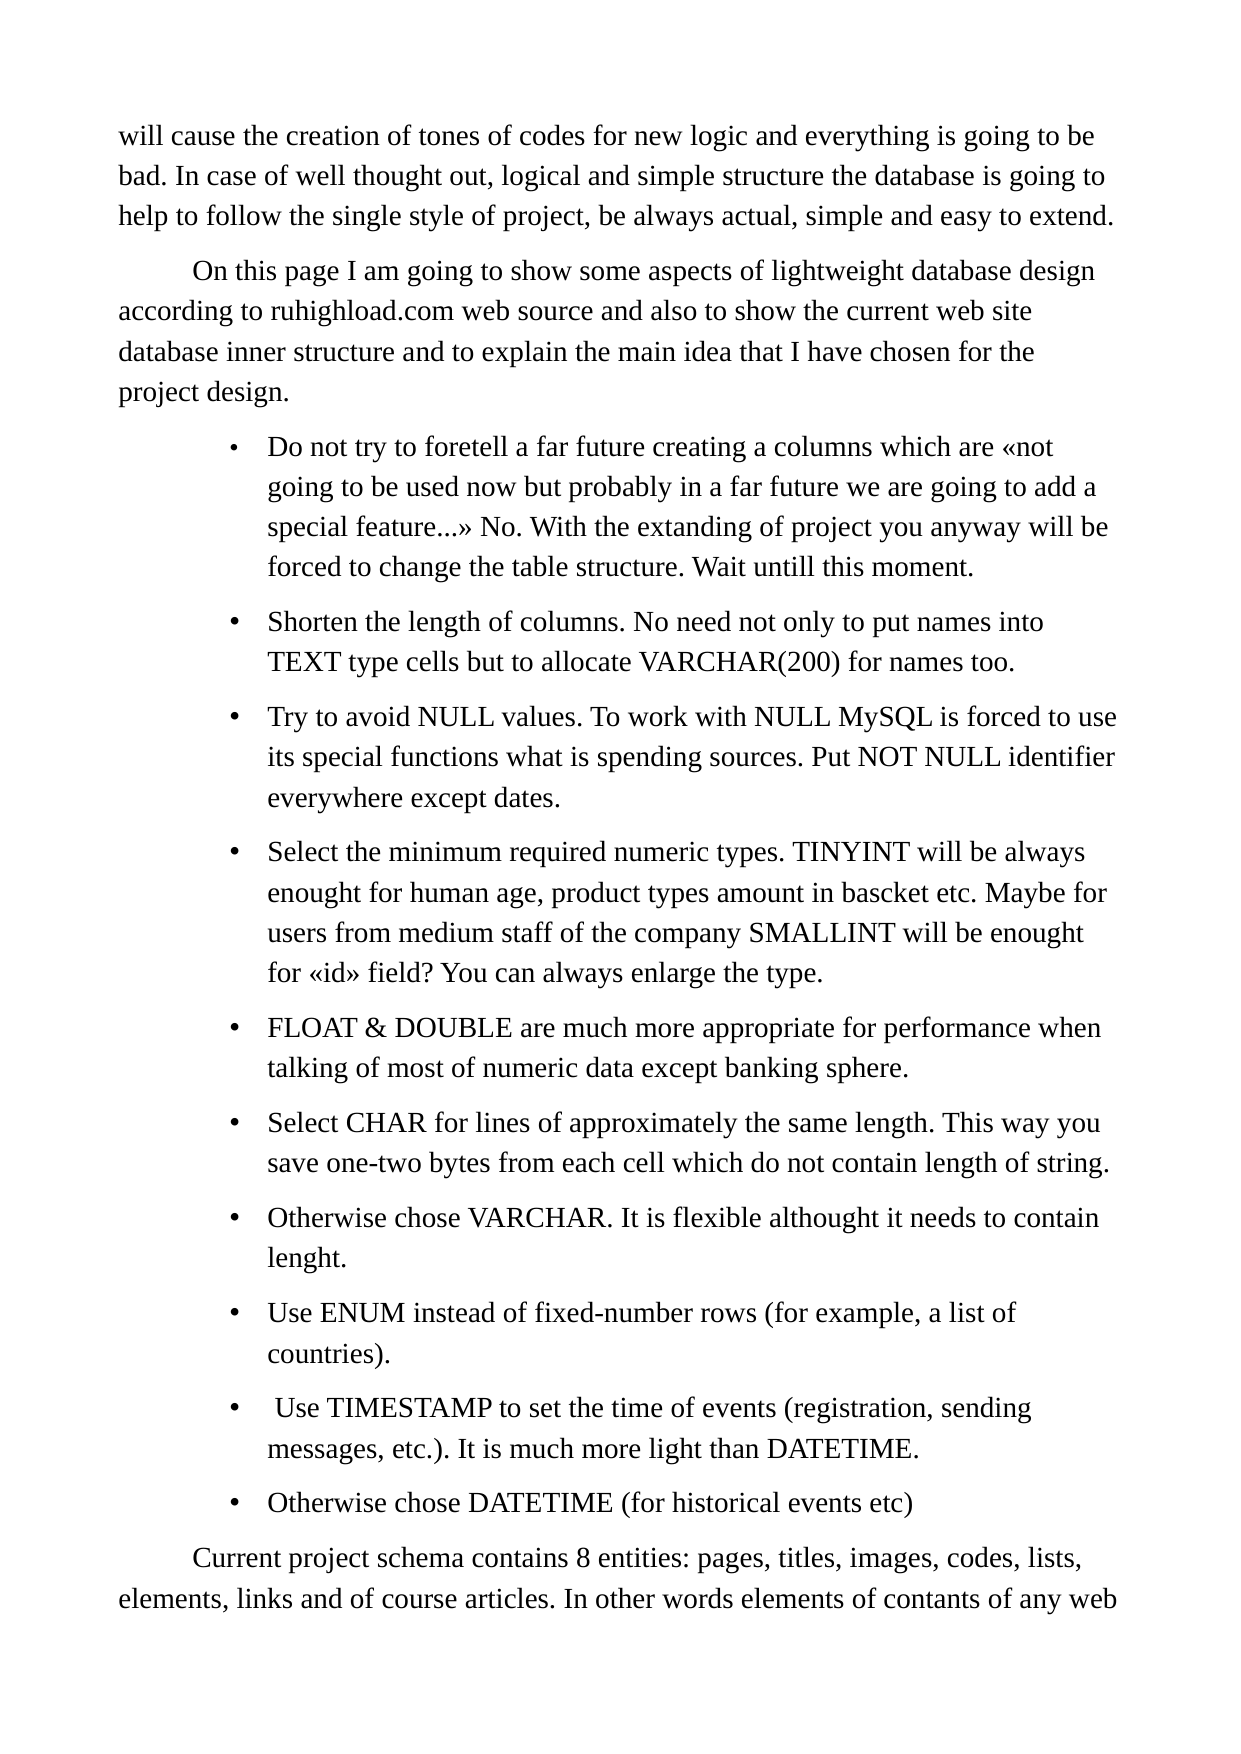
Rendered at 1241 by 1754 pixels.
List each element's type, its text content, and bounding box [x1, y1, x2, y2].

list Do not try to foretell a far future creating a columns which are «not going to be used now but probably in a far future we are going to add a special feature...» No. With the extanding of project you anyway will be forced to change the table structure. Wait untill this moment. [229, 429, 1122, 583]
list Select CHAR for lines of approximately the same length. This way you save one-two bytes from each cell which do not contain length of string. [229, 1105, 1122, 1179]
list Otherwise chose DATETIME (for historical events etc) [229, 1486, 1122, 1519]
list Use ENUM instead of fixed-number rows (for example, a list of countries). [229, 1295, 1122, 1369]
list Try to avoid NULL values. To work with NULL MySQL is forced to use its special functions what is spending sources. Put NOT NULL identifier everywhere except dates. [229, 699, 1122, 813]
list Select the minimum required numeric types. TINYINT will be always enought for human age, product types amount in bascket etc. Maybe for users from medium staff of the company SMALLINT will be enought for «id» field? You can always enlarge the type. [229, 834, 1122, 989]
list Use TIMESTAMP to set the time of events (registration, sending messages, etc.). It is much more light than DATETIME. [229, 1391, 1122, 1464]
text Current project schema contains 8 entities: pages, titles, images, codes, lists, elements, links and of course articles. In other words elements of contants of any web [118, 1541, 1122, 1614]
list FLOAT & DOUBLE are much more appropriate for performance when talking of most of numeric data except banking sphere. [229, 1010, 1122, 1084]
text will cause the creation of tones of codes for new logic and everything is going to be bad. In case of well thought out, logical and simple structure the database is going to help to follow the single style of project, be always actual, simple and easy to extend. [118, 118, 1122, 232]
list Otherwise chose VARCHAR. It is flexible althought it needs to contain lenght. [229, 1200, 1122, 1274]
text On this page I am going to show some aspects of lightweight database design according to ruhighload.com web source and also to show the current web site database inner structure and to explain the main idea that I have chosen for the project design. [118, 253, 1122, 407]
list Shorten the length of columns. No need not only to put names into TEXT type cells but to allocate VARCHAR(200) for names too. [229, 604, 1122, 678]
